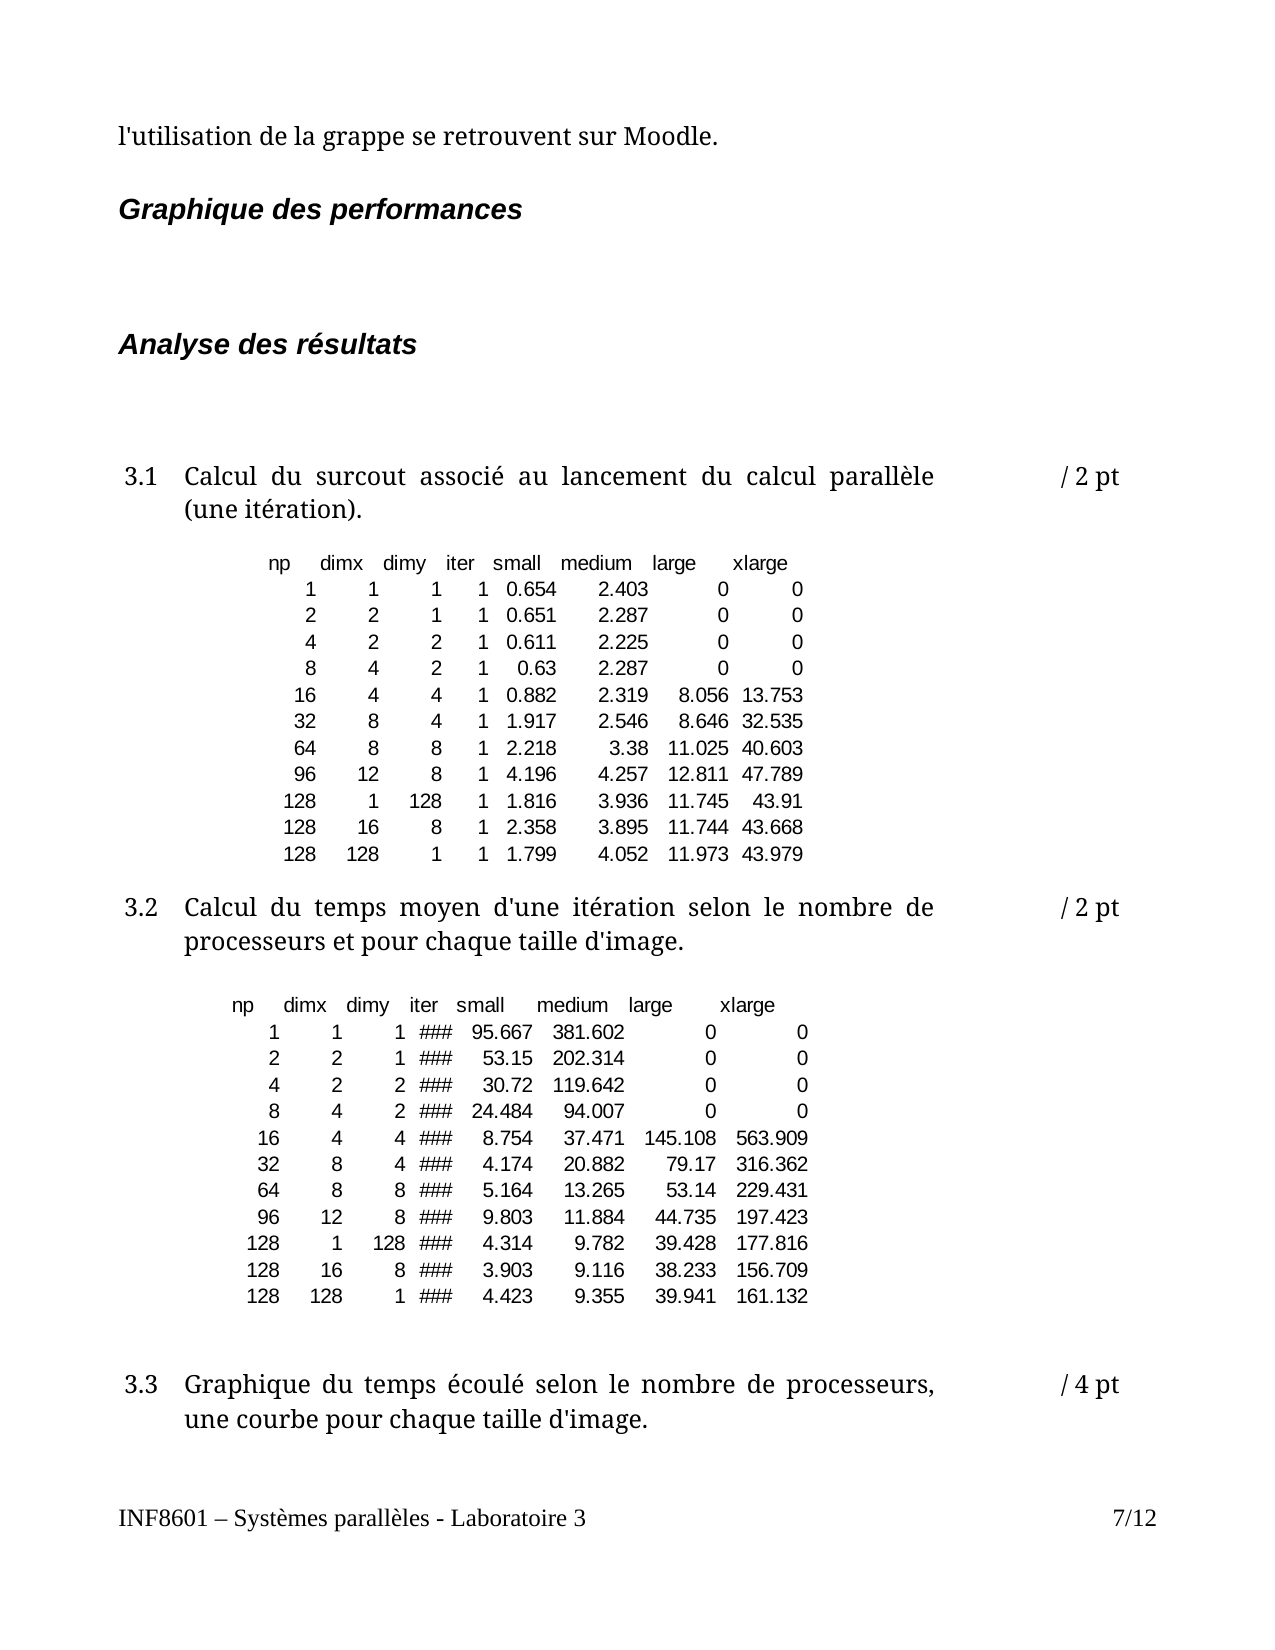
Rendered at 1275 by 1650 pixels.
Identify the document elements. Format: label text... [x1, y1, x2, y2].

table_header / 2 pt [1049, 438, 1157, 869]
table_header Calcul du surcout associé au lancement du calcul parallèle (une itération). [118, 438, 941, 869]
text l'utilisation de la grappe se retrouvent sur Moodle. [118, 118, 1157, 152]
table_cell Calcul du temps moyen d'une itération selon le nombre de processeurs et pour chaque taille d'image. [118, 869, 941, 1346]
table_cell [941, 1346, 1049, 1456]
table_cell [941, 869, 1049, 1346]
table_cell Graphique du temps écoulé selon le nombre de processeurs, une courbe pour chaque taille d'image. [118, 1346, 941, 1456]
subtitle Analyse des résultats [118, 327, 1157, 361]
subtitle Graphique des performances [118, 192, 1157, 226]
table_header [941, 438, 1049, 869]
table_cell / 4 pt [1049, 1346, 1157, 1456]
table_cell / 2 pt [1049, 869, 1157, 1346]
